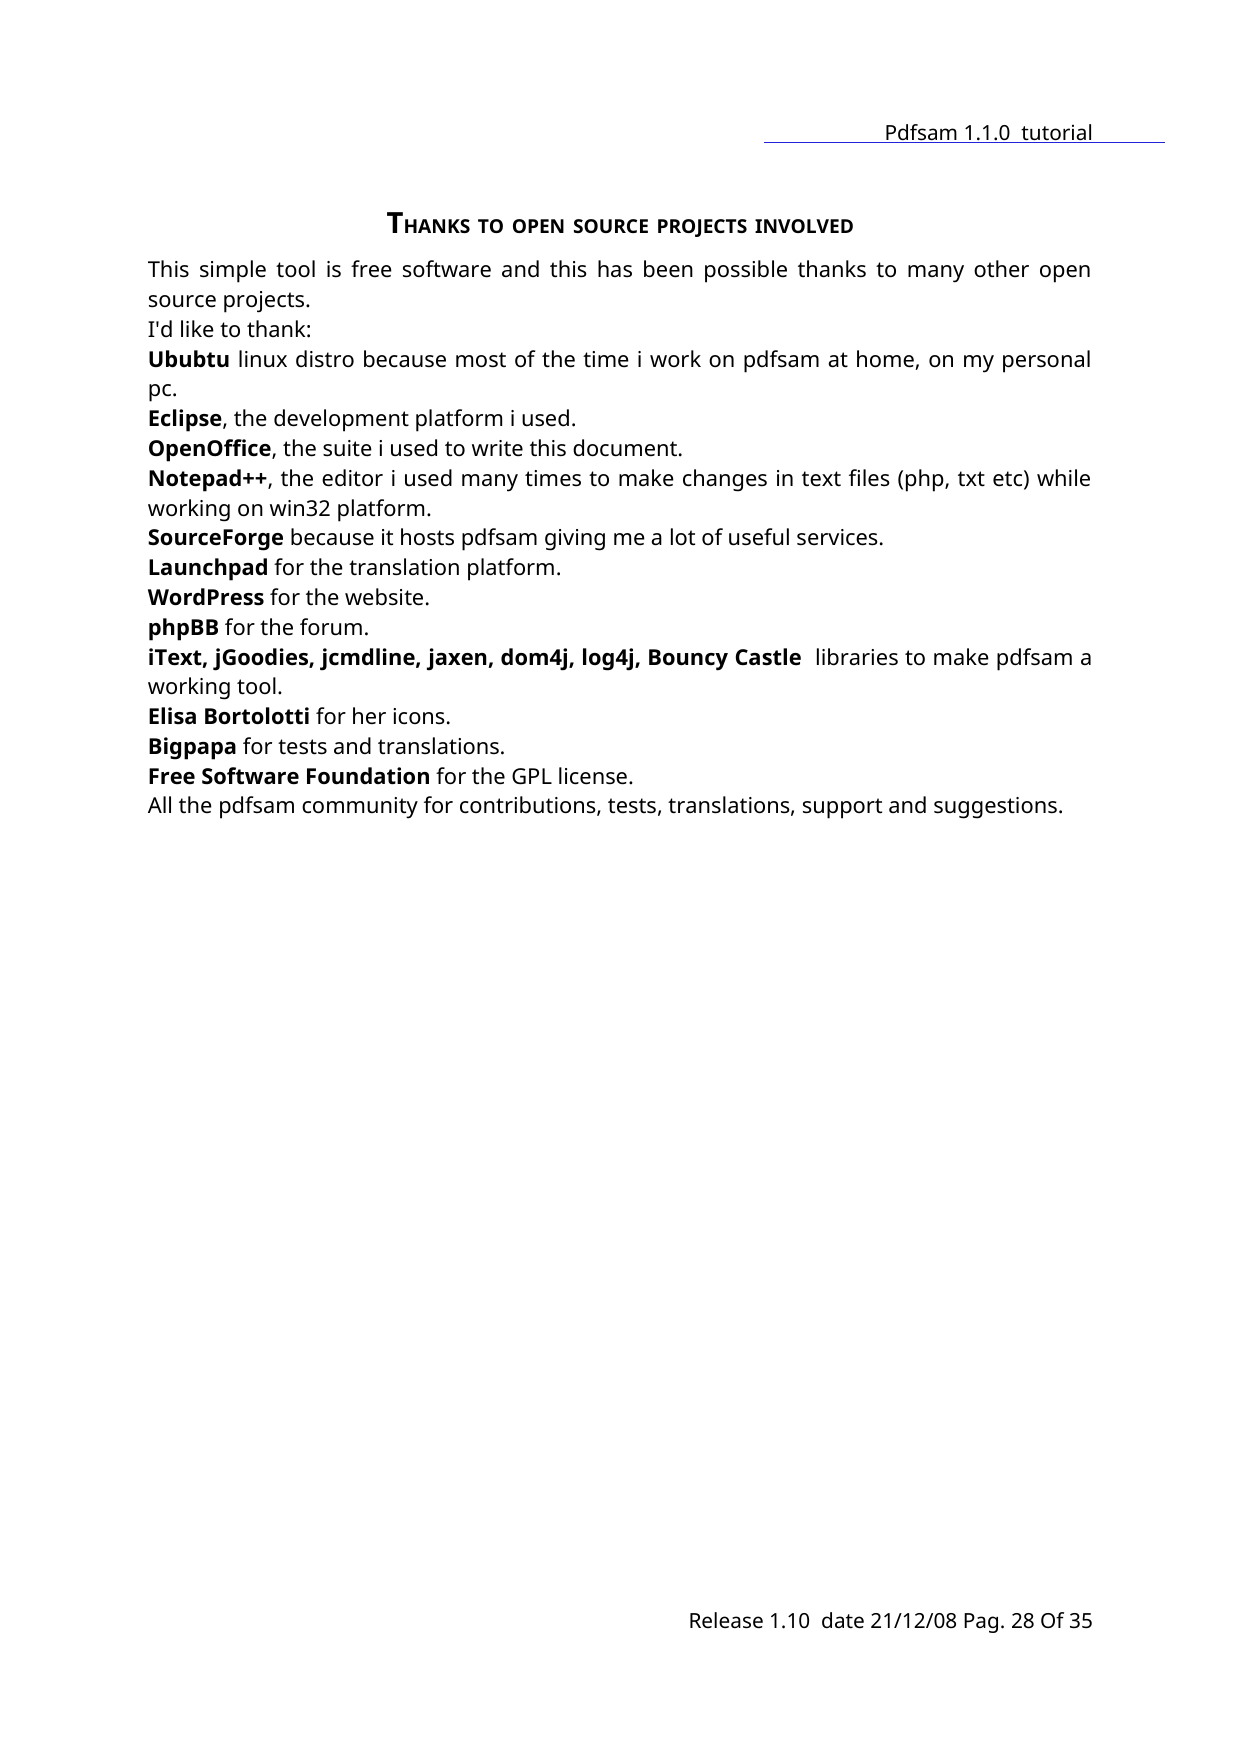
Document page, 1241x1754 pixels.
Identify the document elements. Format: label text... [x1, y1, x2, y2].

text I'd like to thank: [148, 314, 1093, 344]
text Elisa Bortolotti for her icons. [148, 701, 1093, 731]
text phpBB for the forum. [148, 612, 1093, 642]
text Bigpapa for tests and translations. [148, 731, 1093, 761]
text This simple tool is free software and this has been possible thanks to many other open source projects. [148, 254, 1093, 314]
text Eclipse, the development platform i used. [148, 403, 1093, 433]
text Launchpad for the translation platform. [148, 552, 1093, 582]
text Free Software Foundation for the GPL license. [148, 761, 1093, 791]
text All the pdfsam community for contributions, tests, translations, support and suggestions. [148, 791, 1093, 820]
text iText, jGoodies, jcmdline, jaxen, dom4j, log4j, Bouncy Castle libraries to make pdfsam a working tool. [148, 642, 1093, 701]
text Ububtu linux distro because most of the time i work on pdfsam at home, on my personal pc. [148, 344, 1093, 403]
text Notepad++, the editor i used many times to make changes in text files (php, txt etc) while working on win32 platform. [148, 463, 1093, 522]
text SourceForge because it hosts pdfsam giving me a lot of useful services. [148, 522, 1093, 552]
text OpenOffice, the suite i used to write this document. [148, 433, 1093, 463]
text Thanks to open source projects involved [148, 202, 1093, 242]
text WordPress for the website. [148, 582, 1093, 612]
